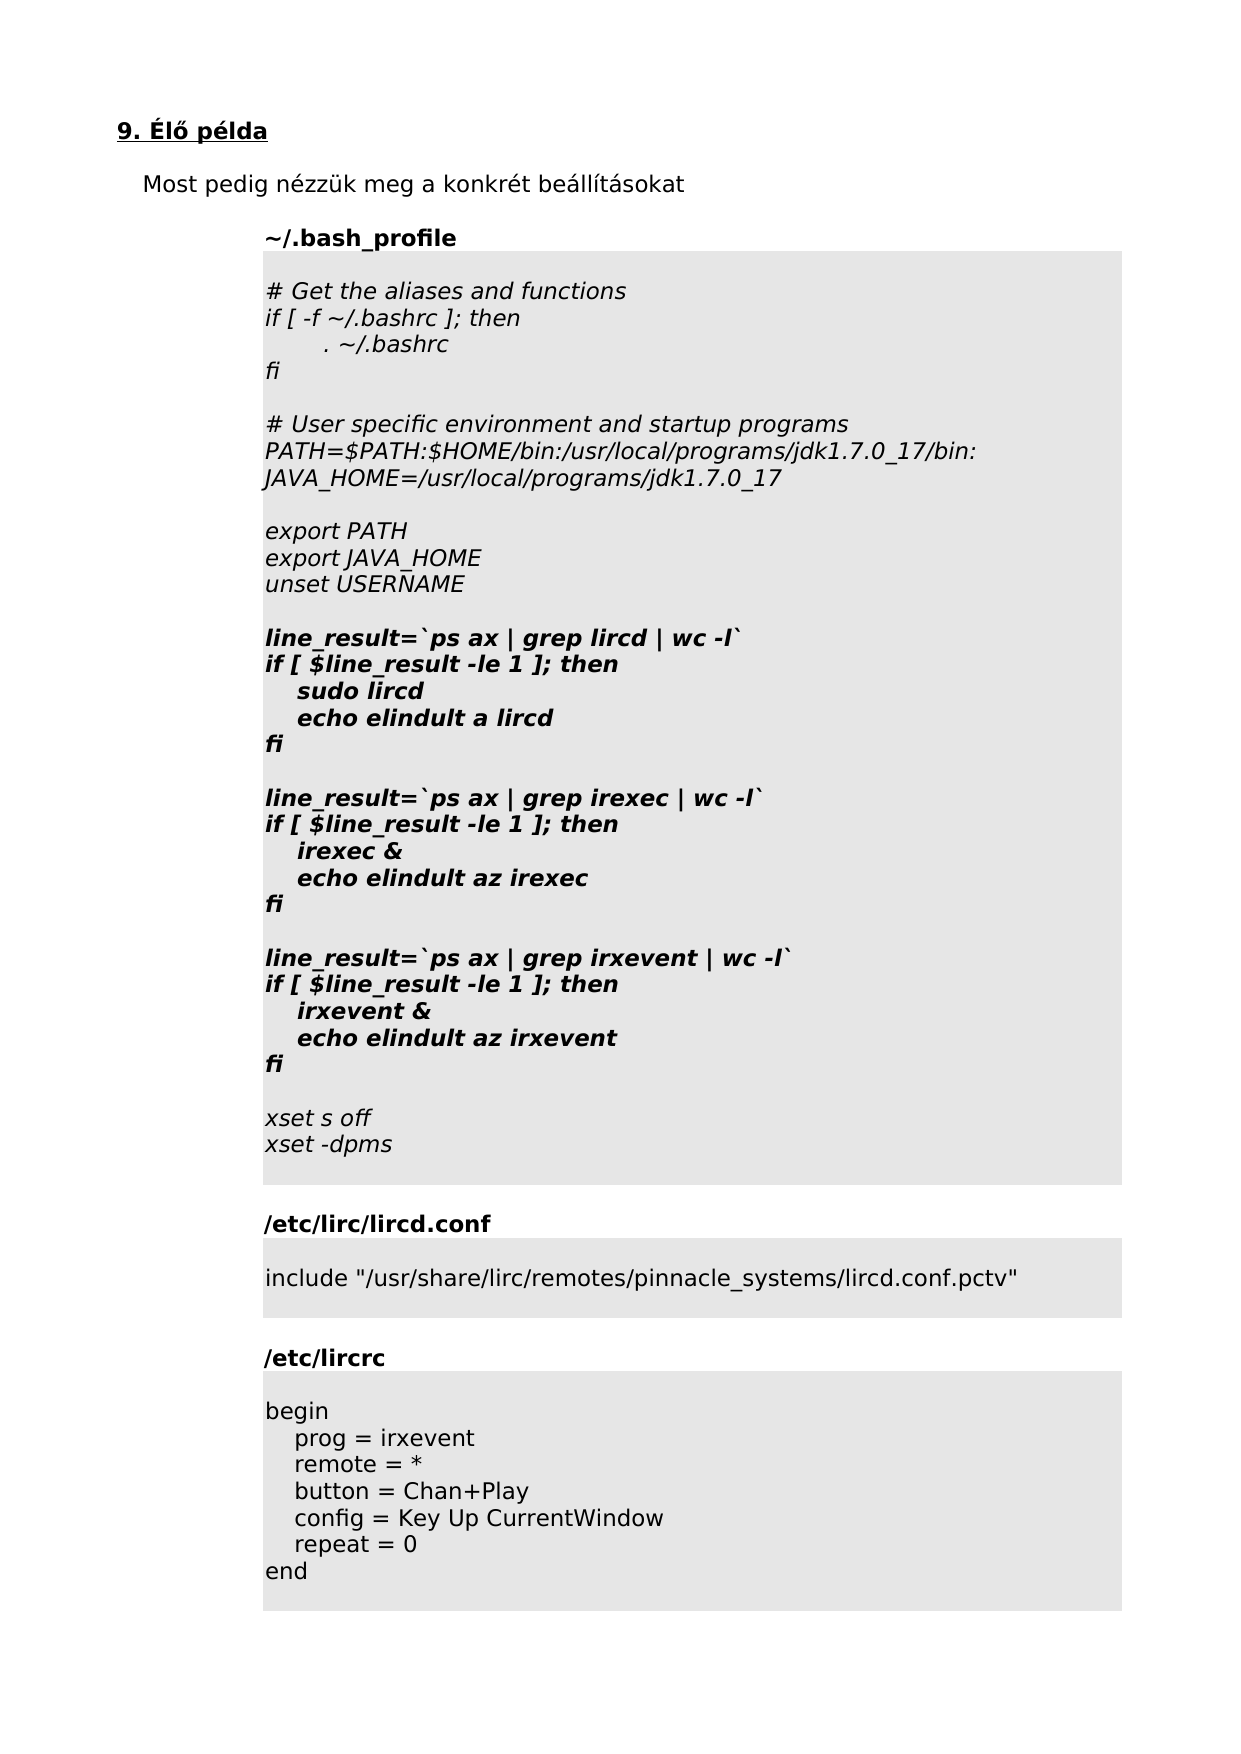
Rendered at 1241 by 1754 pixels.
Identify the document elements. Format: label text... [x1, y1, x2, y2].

text # Get the aliases and functions [263, 278, 1122, 305]
text xset -dpms [263, 1131, 1122, 1158]
text 9. Élő példa [117, 118, 1122, 145]
text echo elindult az irexec [263, 865, 1122, 891]
text fi [263, 891, 1122, 918]
text line_result=`ps ax | grep irxevent | wc -l` [263, 945, 1122, 971]
text begin [263, 1398, 1122, 1425]
text remote = * [263, 1451, 1122, 1478]
text irexec & [263, 838, 1122, 865]
text line_result=`ps ax | grep lircd | wc -l` [263, 625, 1122, 651]
text end [263, 1558, 1122, 1585]
text config = Key Up CurrentWindow [263, 1505, 1122, 1531]
text include "/usr/share/lirc/remotes/pinnacle_systems/lircd.conf.pctv" [263, 1265, 1122, 1291]
text line_result=`ps ax | grep irexec | wc -l` [263, 785, 1122, 811]
text fi [263, 731, 1122, 758]
text unset USERNAME [263, 571, 1122, 598]
text # User specific environment and startup programs [263, 411, 1122, 438]
text if [ $line_result -le 1 ]; then [263, 651, 1122, 678]
text echo elindult az irxevent [263, 1025, 1122, 1051]
text fi [263, 358, 1122, 385]
text export PATH [263, 518, 1122, 545]
text if [ $line_result -le 1 ]; then [263, 811, 1122, 838]
text JAVA_HOME=/usr/local/programs/jdk1.7.0_17 [263, 465, 1122, 491]
text . ~/.bashrc [263, 331, 1122, 358]
text /etc/lirc/lircd.conf [260, 1211, 1122, 1238]
text /etc/lircrc [260, 1345, 1122, 1371]
text repeat = 0 [263, 1531, 1122, 1558]
text xset s off [263, 1105, 1122, 1131]
text if [ $line_result -le 1 ]; then [263, 971, 1122, 998]
text sudo lircd [263, 678, 1122, 705]
text PATH=$PATH:$HOME/bin:/usr/local/programs/jdk1.7.0_17/bin: [263, 438, 1122, 465]
text export JAVA_HOME [263, 545, 1122, 571]
text fi [263, 1051, 1122, 1078]
text if [ -f ~/.bashrc ]; then [263, 305, 1122, 331]
text prog = irxevent [263, 1425, 1122, 1451]
text ~/.bash_profile [260, 225, 1122, 251]
text button = Chan+Play [263, 1478, 1122, 1505]
text Most pedig nézzük meg a konkrét beállításokat [115, 171, 1122, 198]
text irxevent & [263, 998, 1122, 1025]
text echo elindult a lircd [263, 705, 1122, 731]
